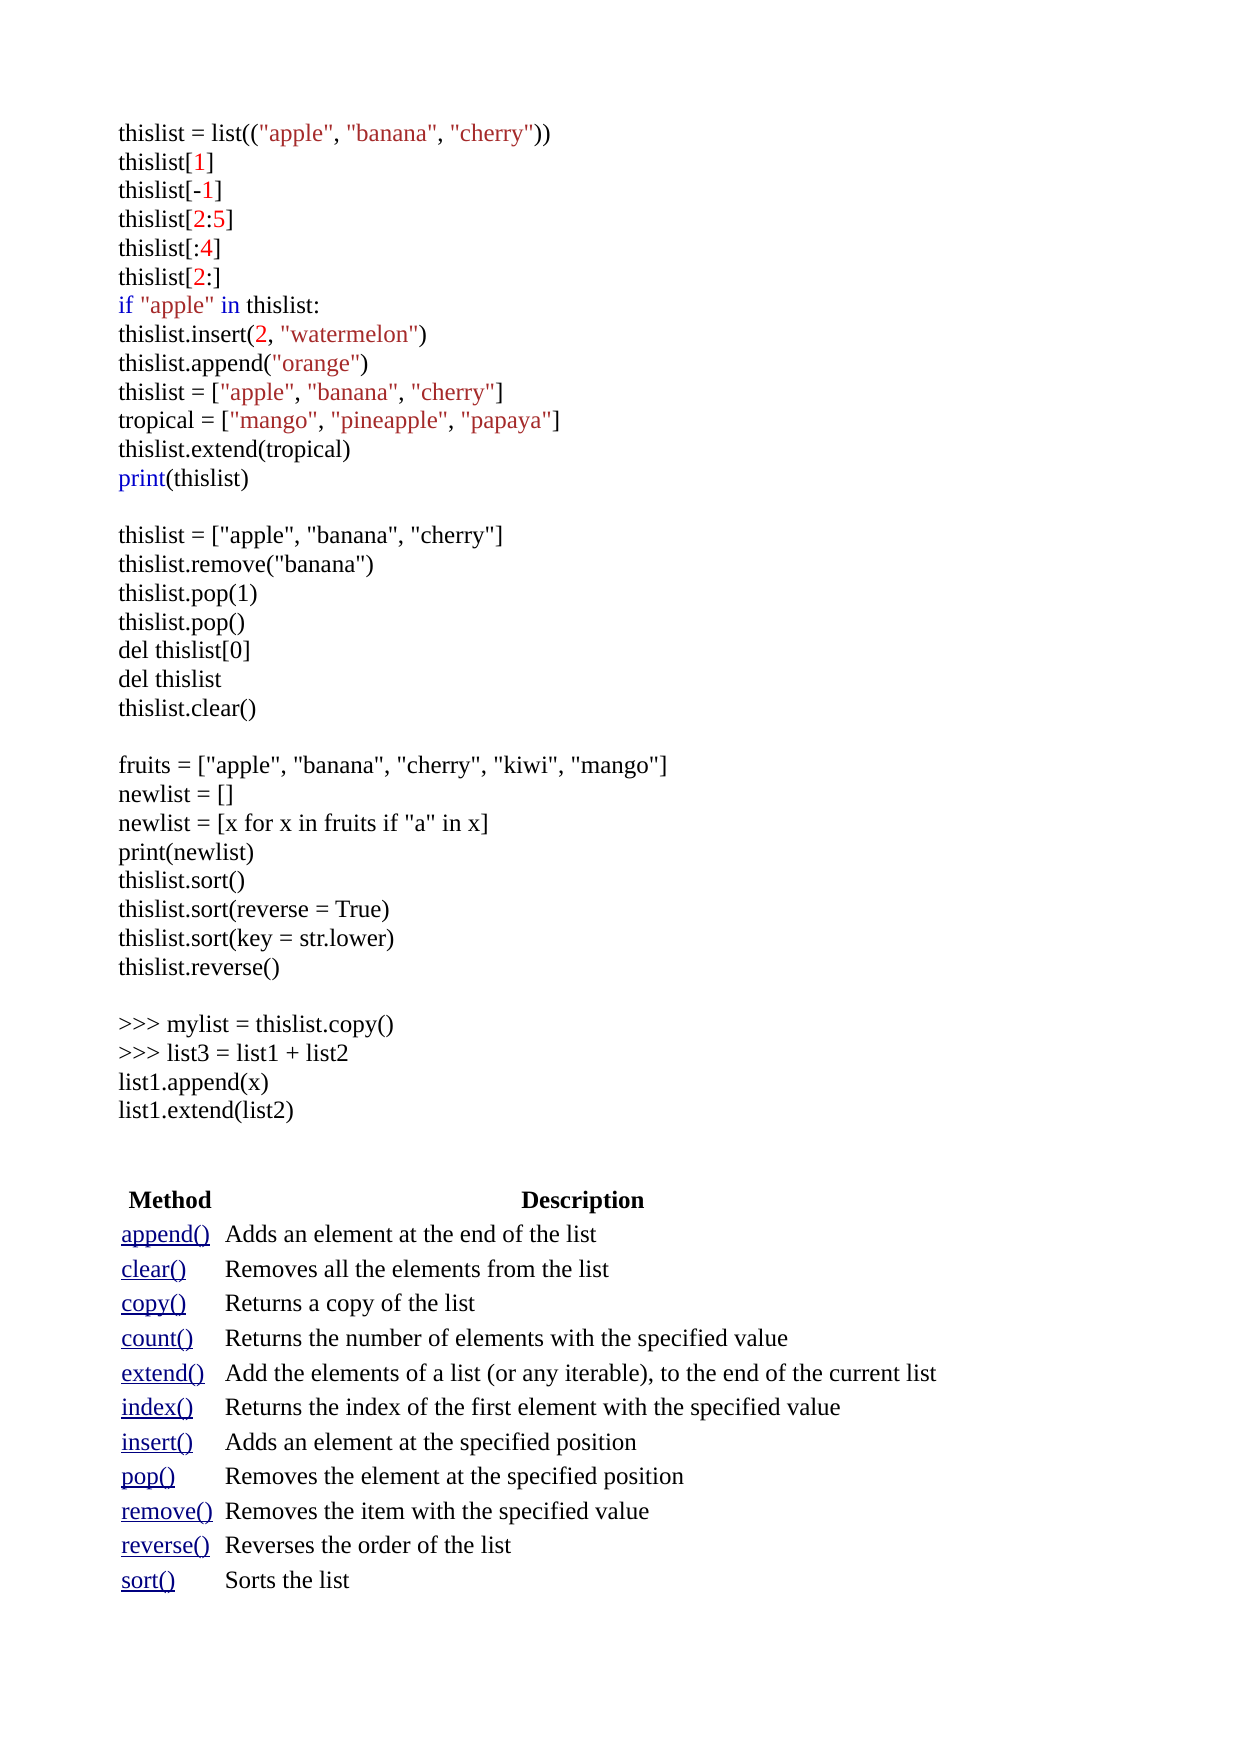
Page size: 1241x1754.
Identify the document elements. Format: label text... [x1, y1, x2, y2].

text thislist.sort(key = str.lower) [118, 923, 1122, 952]
text thislist = list(("apple", "banana", "cherry")) [118, 118, 1122, 147]
text thislist[1] [118, 147, 1122, 176]
table_cell reverse() [118, 1528, 222, 1562]
text thislist.reverse() [118, 952, 1122, 981]
table_cell Reverses the order of the list [222, 1528, 944, 1562]
table_cell Sorts the list [222, 1562, 944, 1597]
table_cell insert() [118, 1424, 222, 1458]
table_cell remove() [118, 1493, 222, 1528]
table_cell index() [118, 1389, 222, 1424]
table_cell extend() [118, 1355, 222, 1389]
table_cell copy() [118, 1286, 222, 1320]
table_cell Returns a copy of the list [222, 1286, 944, 1320]
text >>> list3 = list1 + list2 [118, 1038, 1122, 1067]
text thislist[2:] [118, 262, 1122, 291]
table_cell clear() [118, 1251, 222, 1286]
table_cell sort() [118, 1562, 222, 1597]
table_cell pop() [118, 1459, 222, 1493]
text del thislist [118, 664, 1122, 693]
text thislist[:4] [118, 233, 1122, 262]
text >>> mylist = thislist.copy() [118, 1009, 1122, 1038]
text thislist.sort(reverse = True) [118, 894, 1122, 923]
text thislist.pop(1) [118, 578, 1122, 607]
text thislist[2:5] [118, 204, 1122, 233]
table_cell Adds an element at the specified position [222, 1424, 944, 1458]
table_header Method [118, 1182, 222, 1216]
table_cell Returns the index of the first element with the specified value [222, 1389, 944, 1424]
table_cell Removes the item with the specified value [222, 1493, 944, 1528]
text thislist.sort() [118, 866, 1122, 894]
table_cell Returns the number of elements with the specified value [222, 1320, 944, 1355]
text list1.append(x) [118, 1067, 1122, 1096]
text thislist = ["apple", "banana", "cherry"] tropical = ["mango", "pineapple", "papaya"] thislist.extend(tropical) print(thislist) [118, 377, 1122, 492]
text thislist.append("orange") [118, 348, 1122, 377]
text thislist[-1] [118, 176, 1122, 204]
text list1.extend(list2) [118, 1096, 1122, 1124]
text thislist.insert(2, "watermelon") [118, 319, 1122, 348]
text print(newlist) [118, 837, 1122, 866]
table_cell append() [118, 1216, 222, 1251]
text thislist.remove("banana") [118, 549, 1122, 578]
text if "apple" in thislist: [118, 291, 1122, 319]
text thislist.pop() [118, 607, 1122, 636]
table_cell Adds an element at the end of the list [222, 1216, 944, 1251]
table_header Description [222, 1182, 944, 1216]
text fruits = ["apple", "banana", "cherry", "kiwi", "mango"] [118, 751, 1122, 779]
text newlist = [x for x in fruits if "a" in x] [118, 808, 1122, 837]
table_cell Removes the element at the specified position [222, 1459, 944, 1493]
table_cell Removes all the elements from the list [222, 1251, 944, 1286]
text del thislist[0] [118, 636, 1122, 664]
text newlist = [] [118, 779, 1122, 808]
text thislist = ["apple", "banana", "cherry"] [118, 521, 1122, 549]
table_cell Add the elements of a list (or any iterable), to the end of the current list [222, 1355, 944, 1389]
table_cell count() [118, 1320, 222, 1355]
text thislist.clear() [118, 693, 1122, 722]
